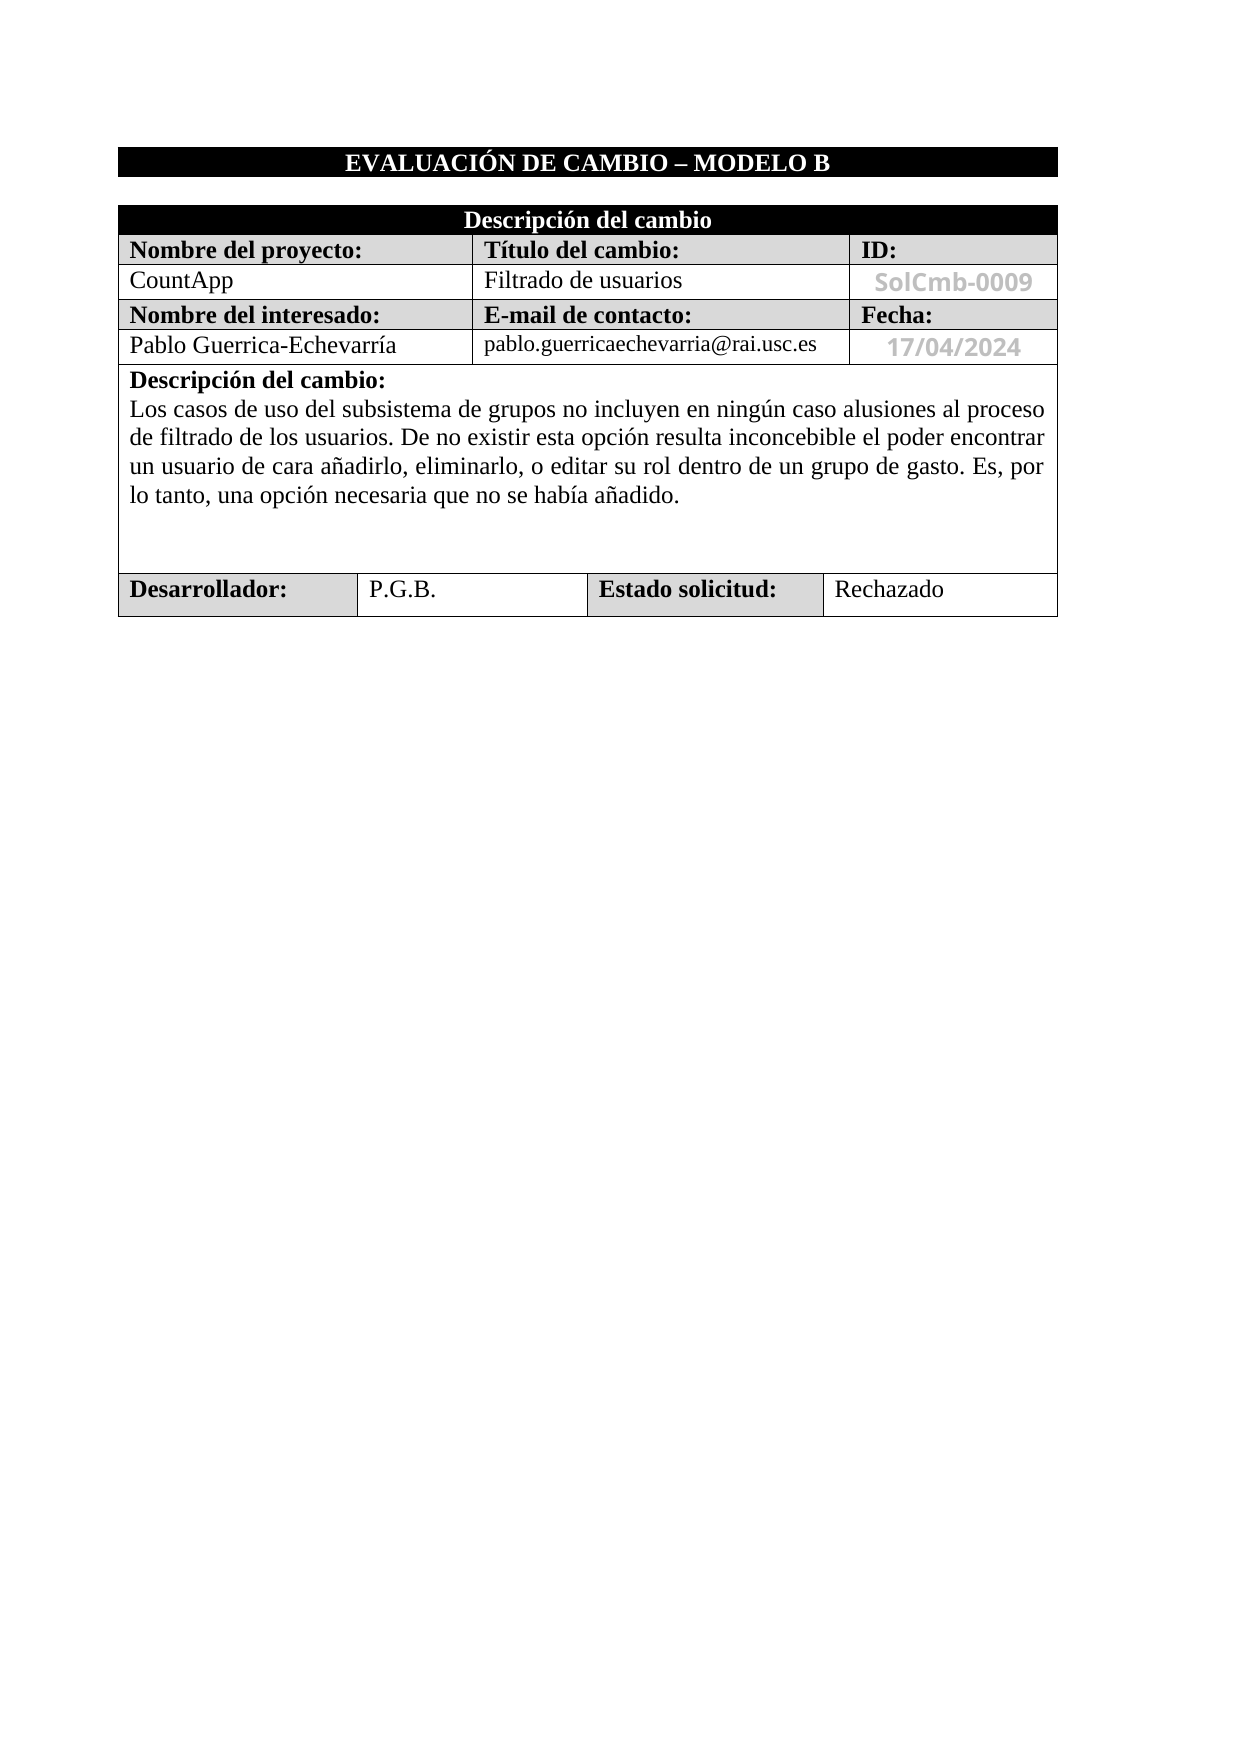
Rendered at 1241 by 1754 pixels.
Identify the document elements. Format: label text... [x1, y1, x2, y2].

table_cell E-mail de contacto: [473, 300, 849, 329]
table_cell Fecha: [850, 300, 1057, 329]
table_cell Rechazado [824, 574, 1057, 616]
table_cell SolCmb-0009 [850, 265, 1057, 299]
table_cell Descripción del cambio [119, 205, 1057, 234]
table_cell P.G.B. [358, 574, 587, 616]
table_cell Nombre del interesado: [119, 300, 472, 329]
table_cell Filtrado de usuarios [473, 265, 849, 299]
table_cell ID: [850, 235, 1057, 264]
table_cell Título del cambio: [473, 235, 849, 264]
table_cell Descripción del cambio: Los casos de uso del subsistema de grupos no incluyen en ningún caso alusiones al proceso de filtrado de los usuarios. De no existir esta opción resulta inconcebible el poder encontrar un usuario de cara añadirlo, eliminarlo, o editar su rol dentro de un grupo de gasto. Es, por lo tanto, una opción necesaria que no se había añadido. [119, 365, 1057, 573]
table_cell Nombre del proyecto: [119, 235, 472, 264]
table_cell CountApp [119, 265, 472, 299]
table_cell Pablo Guerrica-Echevarría [119, 330, 472, 364]
table_cell Desarrollador: [119, 574, 357, 616]
table_cell Estado solicitud: [588, 574, 823, 616]
table_cell pablo.guerricaechevarria@rai.usc.es [473, 330, 849, 364]
table_header EVALUACIÓN DE CAMBIO – MODELO B [119, 148, 1057, 177]
table_cell [118, 177, 1057, 205]
table_cell 17/04/2024 [850, 330, 1057, 364]
